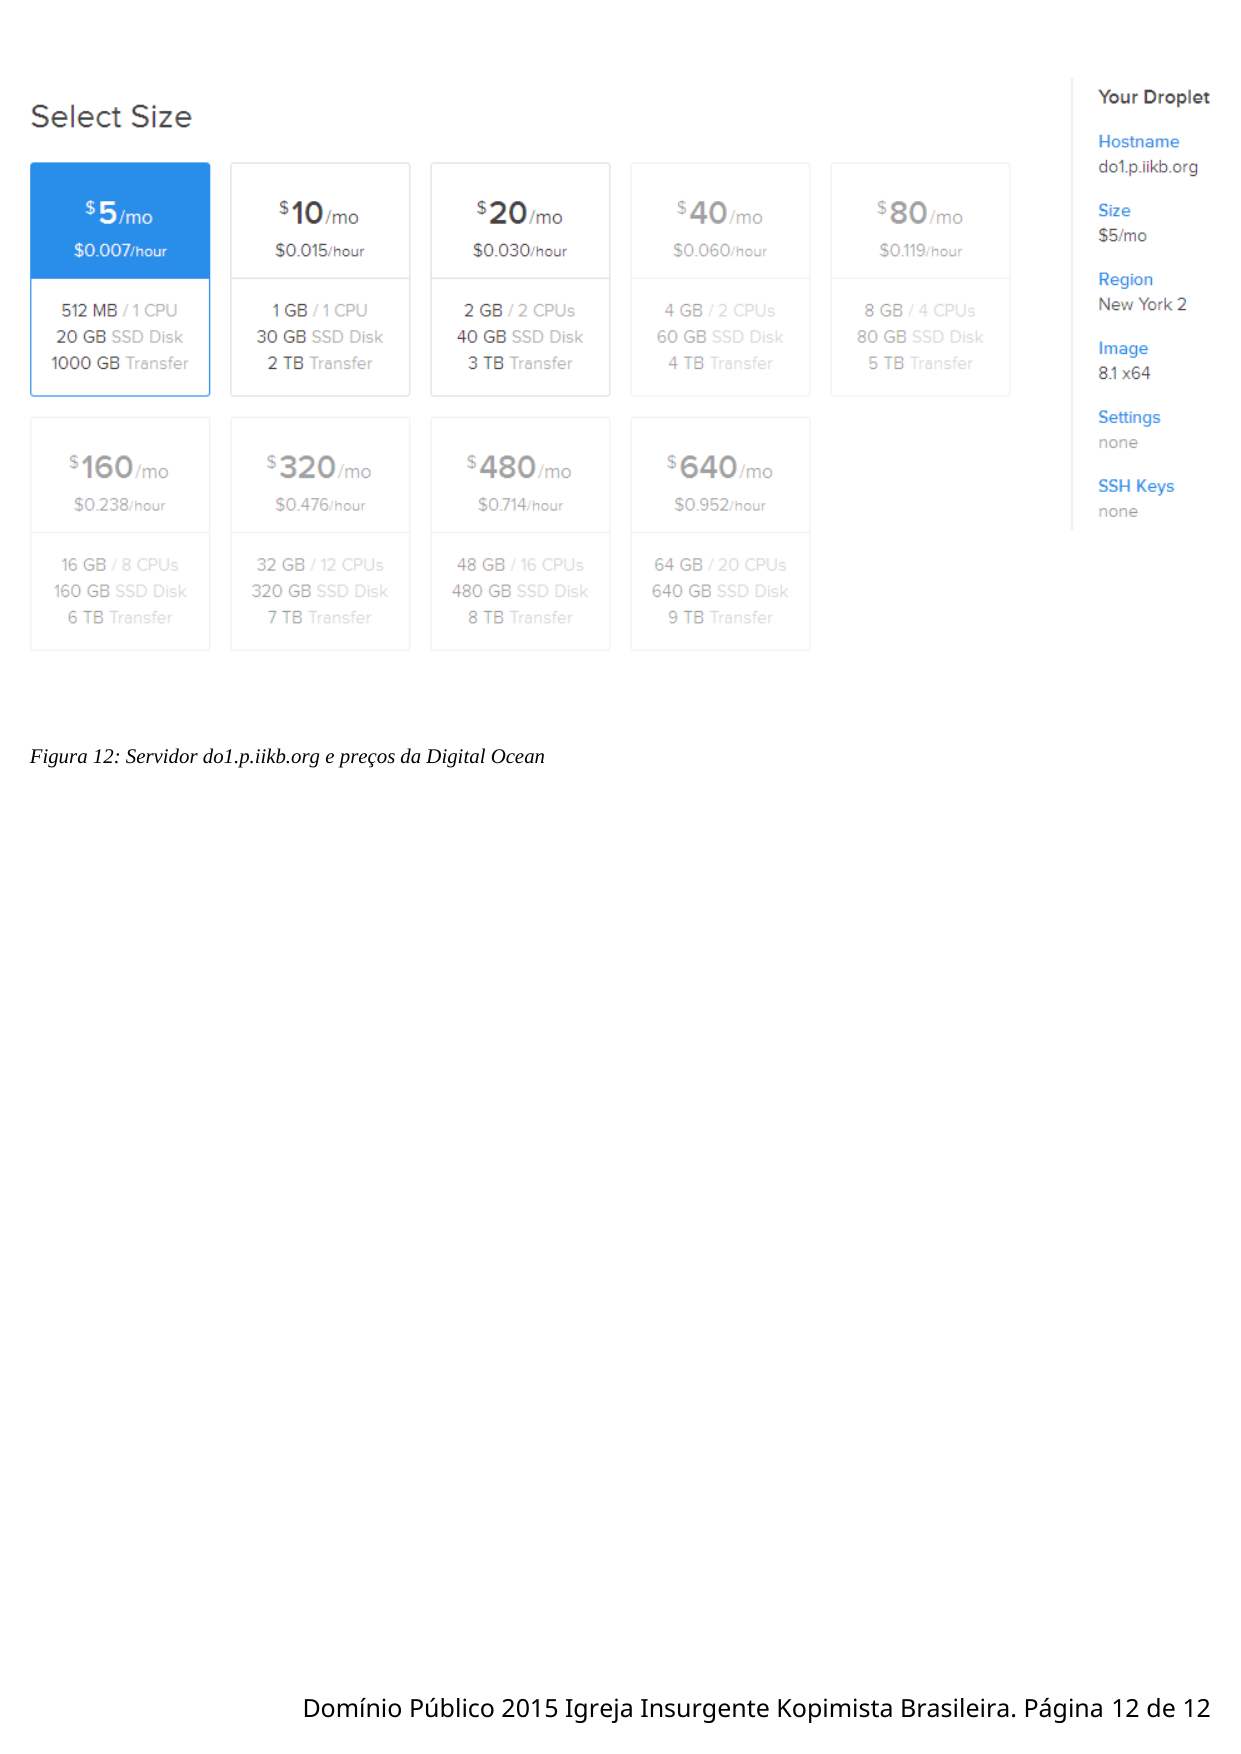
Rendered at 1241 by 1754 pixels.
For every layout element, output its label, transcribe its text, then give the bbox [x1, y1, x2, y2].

text Figura 12: Servidor do1.p.iikb.org e preços da Digital Ocean [29, 745, 1211, 768]
picture [29, 42, 1211, 745]
